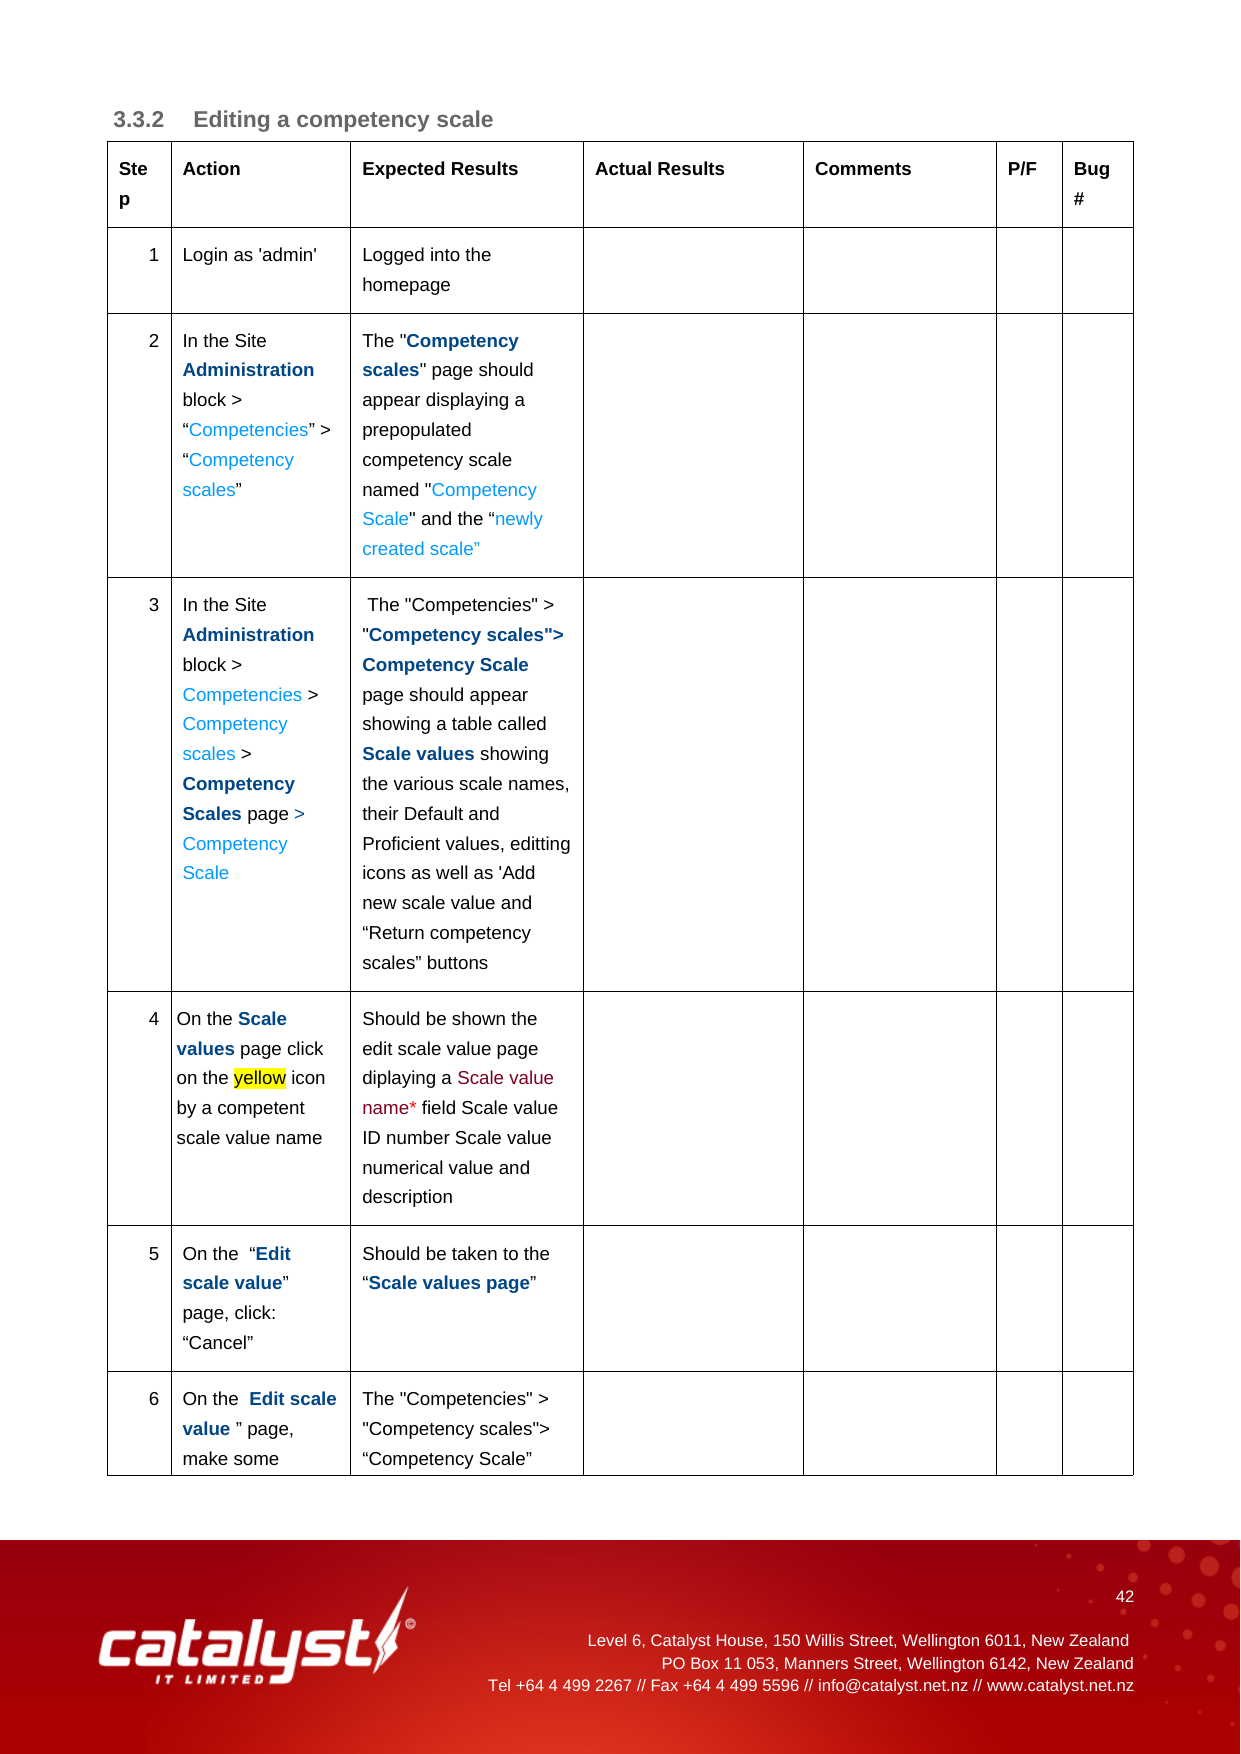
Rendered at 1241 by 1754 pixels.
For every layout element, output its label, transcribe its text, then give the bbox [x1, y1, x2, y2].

subtitle Editing a competency scale [107, 106, 1103, 132]
table_cell On the “Edit scale value” page, click: “Cancel” [172, 1226, 350, 1371]
table_header Expected Results [351, 142, 583, 227]
table_cell On the Edit scale value ” page, make some [172, 1372, 350, 1474]
table_header Action [172, 142, 350, 227]
table_cell [997, 578, 1062, 991]
picture [0, 1540, 1241, 1754]
table_cell [997, 228, 1062, 312]
table_cell [997, 1226, 1062, 1371]
table_cell In the Site Administration block > Competencies > Competency scales > Competency Scales page > Competency Scale [172, 578, 350, 991]
table_cell [584, 992, 803, 1225]
table_header Comments [804, 142, 996, 227]
table_cell On the Scale values page click on the yellow icon by a competent scale value name [172, 992, 350, 1225]
table_cell [997, 314, 1062, 577]
table_cell [804, 314, 996, 577]
table_cell [804, 228, 996, 312]
table_cell [584, 228, 803, 312]
table_cell Should be shown the edit scale value page diplaying a Scale value name* field Scale value ID number Scale value numerical value and description [351, 992, 583, 1225]
table_header Step [108, 142, 171, 227]
table_cell [1063, 228, 1133, 312]
table_cell [1063, 1226, 1133, 1371]
table_header P/F [997, 142, 1062, 227]
table_cell [804, 992, 996, 1225]
table_cell The "Competencies" > "Competency scales"> Competency Scale page should appear showing a table called Scale values showing the various scale names, their Default and Proficient values, editting icons as well as 'Add new scale value and “Return competency scales” buttons [351, 578, 583, 991]
table_cell 6 [108, 1372, 171, 1474]
table_cell [584, 1372, 803, 1474]
table_cell [1063, 992, 1133, 1225]
table_cell [584, 1226, 803, 1371]
table_header Bug # [1063, 142, 1133, 227]
table_cell [997, 1372, 1062, 1474]
table_cell [1063, 578, 1133, 991]
table_cell Logged into the homepage [351, 228, 583, 312]
table_cell [804, 1372, 996, 1474]
table_cell Should be taken to the “Scale values page” [351, 1226, 583, 1371]
table_cell 2 [108, 314, 171, 577]
table_cell 3 [108, 578, 171, 991]
table_cell [997, 992, 1062, 1225]
table_cell In the Site Administration block > “Competencies” > “Competency scales” [172, 314, 350, 577]
table_cell [804, 1226, 996, 1371]
table_cell [584, 314, 803, 577]
table_cell Login as 'admin' [172, 228, 350, 312]
table_cell 4 [108, 992, 171, 1225]
table_cell [1063, 314, 1133, 577]
table_cell The "Competency scales" page should appear displaying a prepopulated competency scale named "Competency Scale" and the “newly created scale” [351, 314, 583, 577]
table_cell 5 [108, 1226, 171, 1371]
table_cell 1 [108, 228, 171, 312]
table_cell [804, 578, 996, 991]
table_cell [1063, 1372, 1133, 1474]
table_cell [584, 578, 803, 991]
table_cell The "Competencies" > "Competency scales"> “Competency Scale” [351, 1372, 583, 1474]
table_header Actual Results [584, 142, 803, 227]
